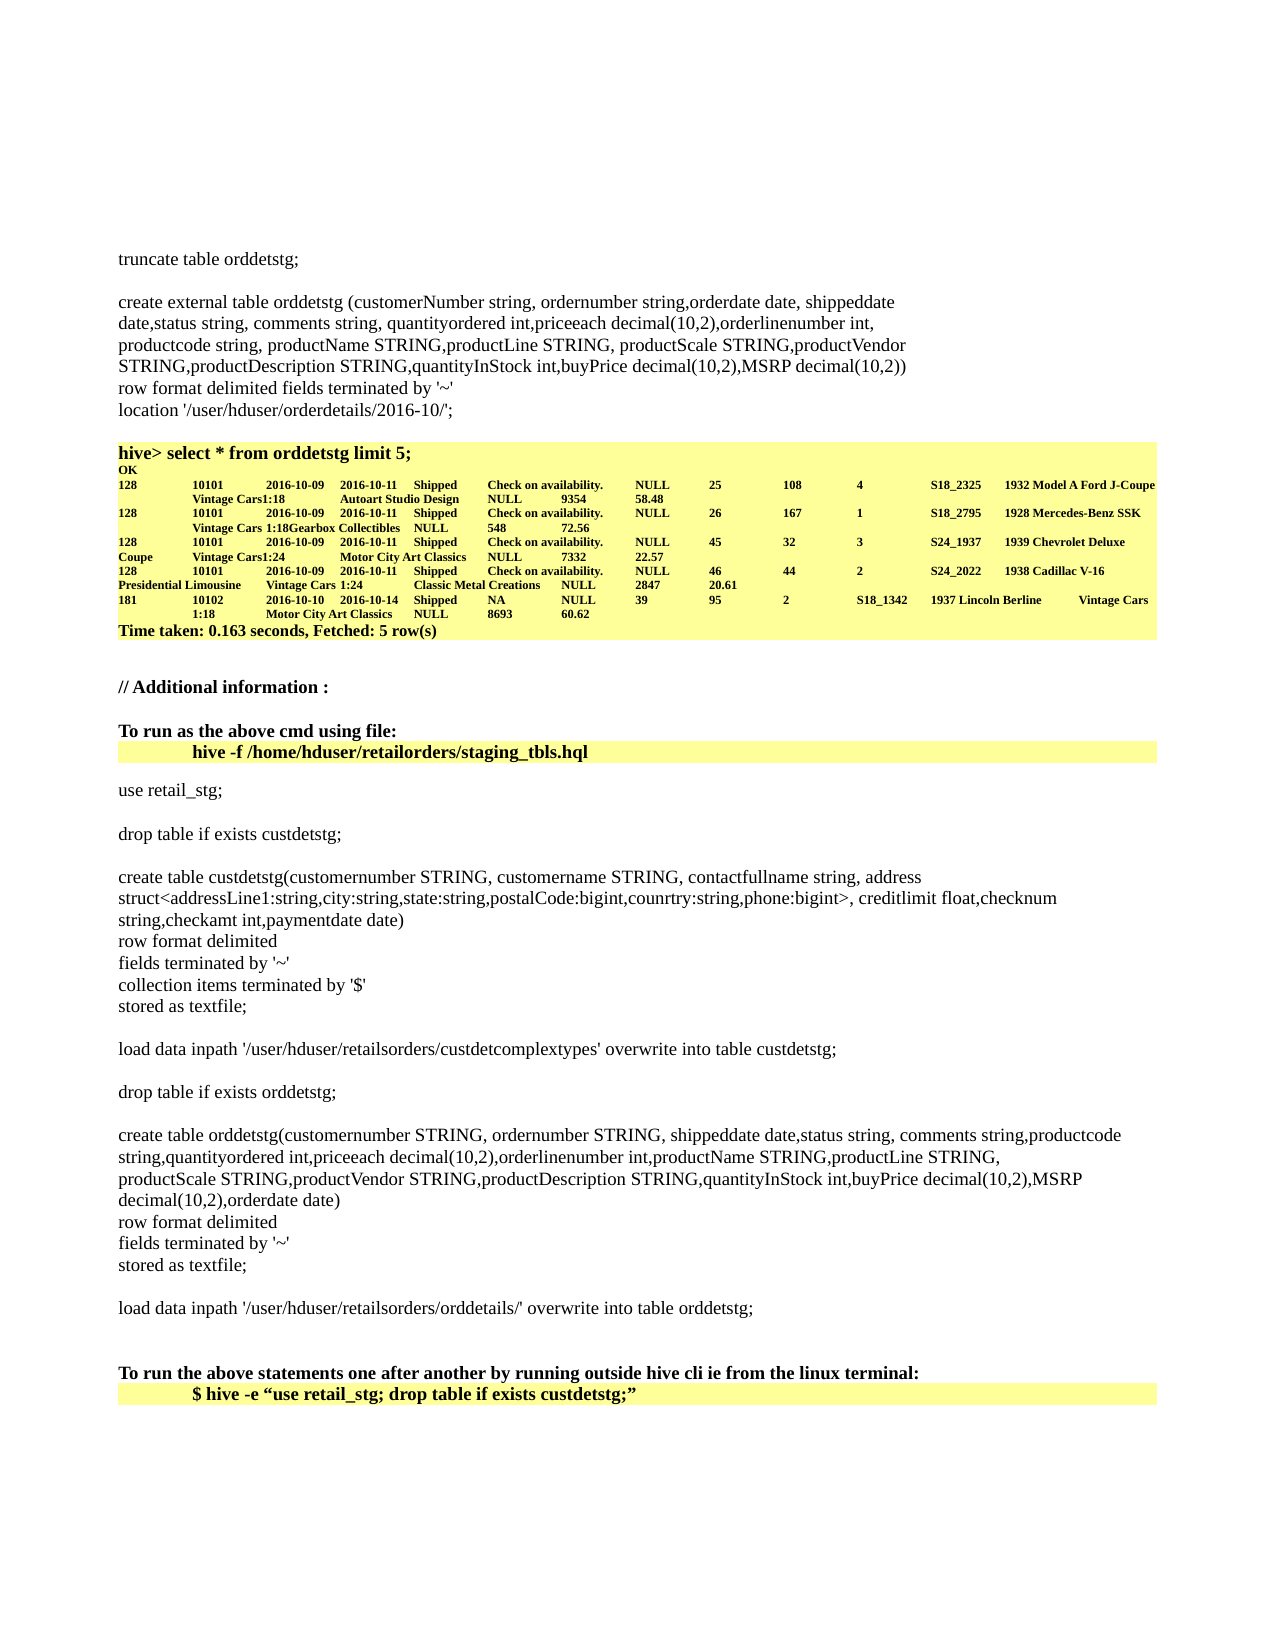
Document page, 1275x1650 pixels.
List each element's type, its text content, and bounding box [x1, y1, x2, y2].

text To run as the above cmd using file: [118, 719, 1157, 741]
text create table orddetstg(customernumber STRING, ordernumber STRING, shippeddate date,status string, comments string,productcode string,quantityordered int,priceeach decimal(10,2),orderlinenumber int,productName STRING,productLine STRING, [118, 1124, 1157, 1167]
text date,status string, comments string, quantityordered int,priceeach decimal(10,2),orderlinenumber int, [118, 312, 1157, 334]
text stored as textfile; [118, 1254, 1157, 1275]
text Time taken: 0.163 seconds, Fetched: 5 row(s) [118, 621, 1157, 640]
text drop table if exists custdetstg; [118, 822, 1157, 844]
text $ hive -e “use retail_stg; drop table if exists custdetstg;” [118, 1383, 1157, 1405]
text 128 10101 2016-10-09 2016-10-11 Shipped Check on availability. NULL 45 32 3 S24_1937 1939 Chevrolet Deluxe Coupe Vintage Cars1:24 Motor City Art Classics NULL 7332 22.57 [118, 535, 1157, 564]
text hive -f /home/hduser/retailorders/staging_tbls.hql [118, 741, 1157, 763]
text row format delimited fields terminated by '~' [118, 377, 1157, 398]
text drop table if exists orddetstg; [118, 1081, 1157, 1103]
text 128 10101 2016-10-09 2016-10-11 Shipped Check on availability. NULL 46 44 2 S24_2022 1938 Cadillac V-16 Presidential Limousine Vintage Cars 1:24 Classic Metal Creations NULL 2847 20.61 [118, 564, 1157, 592]
text productcode string, productName STRING,productLine STRING, productScale STRING,productVendor [118, 334, 1157, 355]
text load data inpath '/user/hduser/retailsorders/custdetcomplextypes' overwrite into table custdetstg; [118, 1038, 1157, 1060]
text To run the above statements one after another by running outside hive cli ie from the linux terminal: [118, 1362, 1157, 1383]
text hive> select * from orddetstg limit 5; [118, 442, 1157, 463]
text 128 10101 2016-10-09 2016-10-11 Shipped Check on availability. NULL 26 167 1 S18_2795 1928 Mercedes-Benz SSK Vintage Cars 1:18Gearbox Collectibles NULL 548 72.56 [118, 506, 1157, 535]
text // Additional information : [118, 676, 1157, 698]
text fields terminated by '~' [118, 952, 1157, 973]
text collection items terminated by '$' [118, 973, 1157, 995]
text truncate table orddetstg; [118, 247, 1157, 269]
text STRING,productDescription STRING,quantityInStock int,buyPrice decimal(10,2),MSRP decimal(10,2)) [118, 355, 1157, 377]
text productScale STRING,productVendor STRING,productDescription STRING,quantityInStock int,buyPrice decimal(10,2),MSRP decimal(10,2),orderdate date) [118, 1167, 1157, 1211]
text 128 10101 2016-10-09 2016-10-11 Shipped Check on availability. NULL 25 108 4 S18_2325 1932 Model A Ford J-Coupe Vintage Cars1:18 Autoart Studio Design NULL 9354 58.48 [118, 477, 1157, 506]
text load data inpath '/user/hduser/retailsorders/orddetails/' overwrite into table orddetstg; [118, 1297, 1157, 1318]
text create external table orddetstg (customerNumber string, ordernumber string,orderdate date, shippeddate [118, 291, 1157, 312]
text create table custdetstg(customernumber STRING, customername STRING, contactfullname string, address struct<addressLine1:string,city:string,state:string,postalCode:bigint,counrtry:string,phone:bigint>, creditlimit float,checknum string,checkamt int,paymentdate date) [118, 866, 1157, 930]
text 181 10102 2016-10-10 2016-10-14 Shipped NA NULL 39 95 2 S18_1342 1937 Lincoln Berline Vintage Cars 1:18 Motor City Art Classics NULL 8693 60.62 [118, 592, 1157, 621]
text row format delimited [118, 930, 1157, 952]
text stored as textfile; [118, 995, 1157, 1017]
text OK [118, 463, 1157, 477]
text row format delimited [118, 1211, 1157, 1232]
text location '/user/hduser/orderdetails/2016-10/'; [118, 398, 1157, 420]
text fields terminated by '~' [118, 1232, 1157, 1254]
text use retail_stg; [118, 779, 1157, 801]
